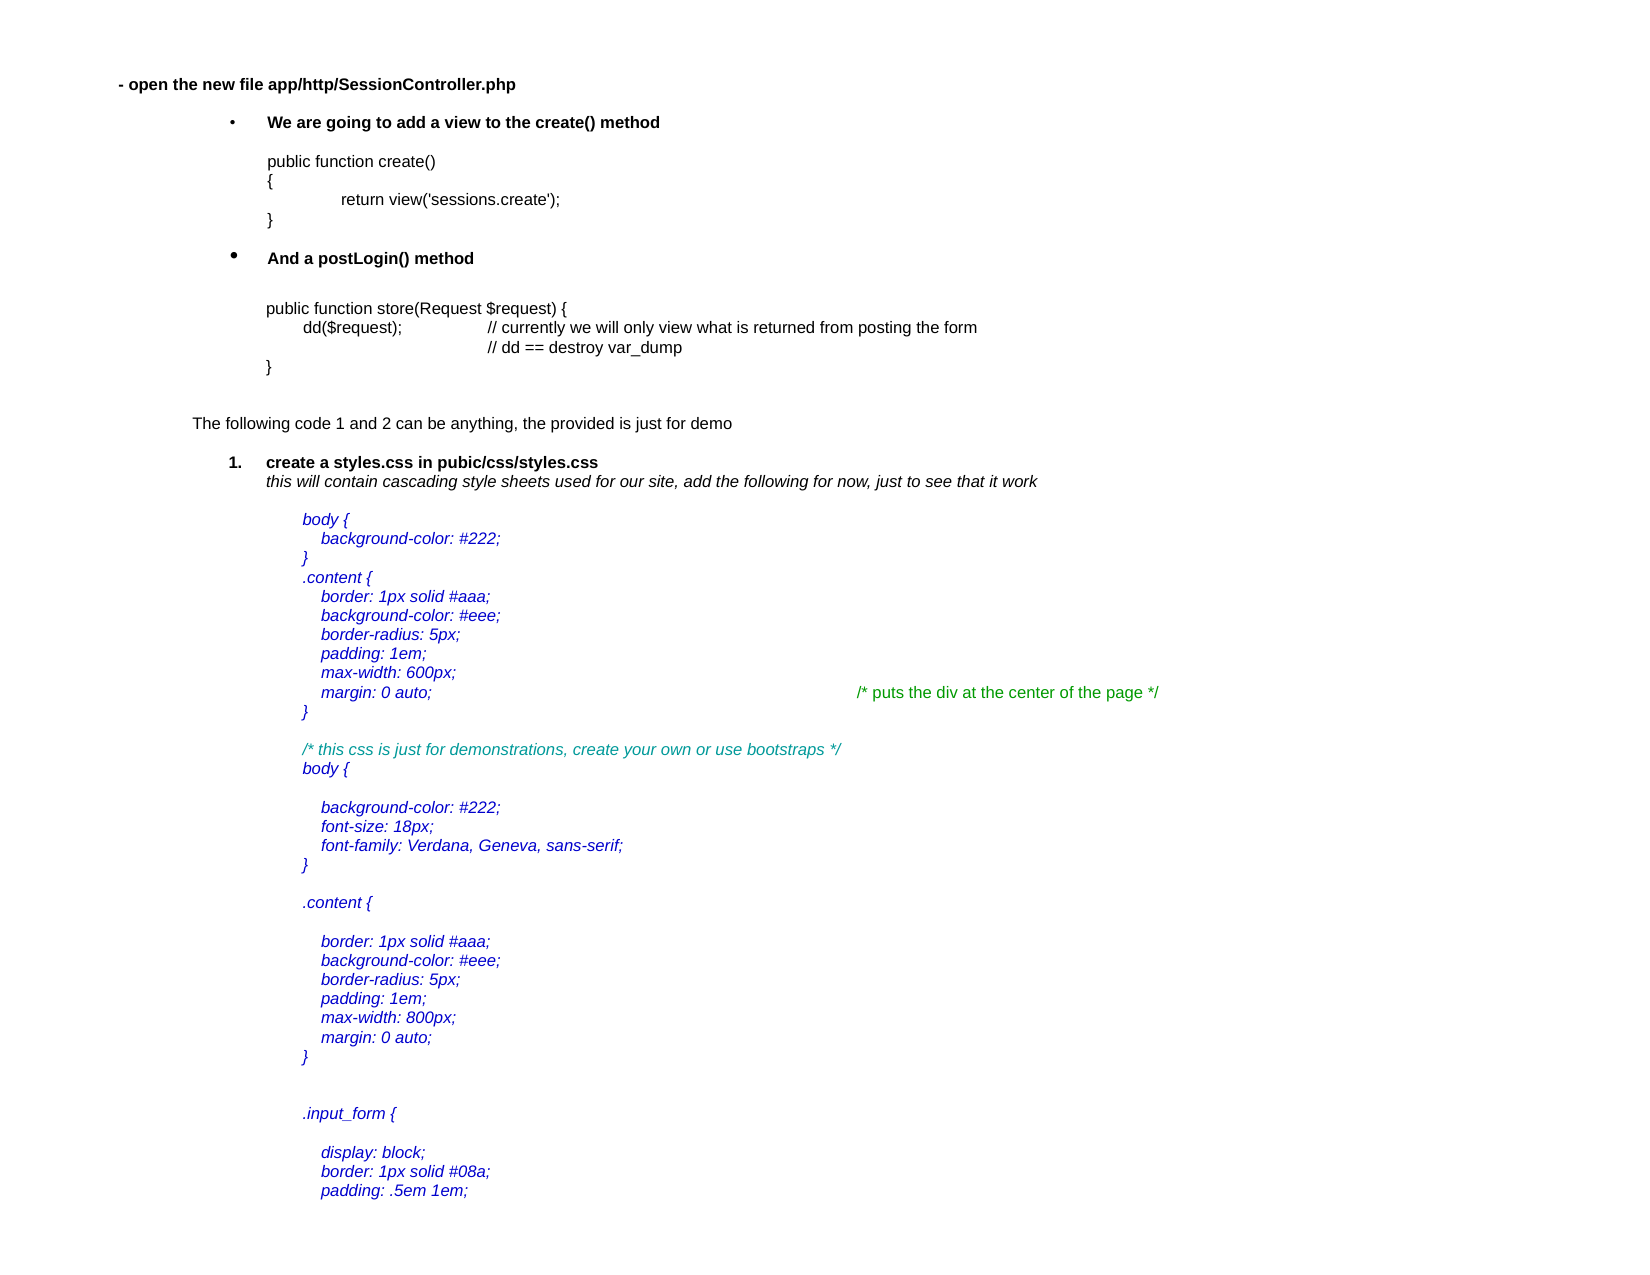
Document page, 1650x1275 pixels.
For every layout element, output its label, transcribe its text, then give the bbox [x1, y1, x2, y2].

text } [302, 702, 1532, 721]
list And a postLogin() method [229, 248, 1532, 270]
text public function store(Request $request) { [266, 299, 1532, 318]
list public function create() [229, 152, 1532, 171]
list } [229, 209, 1532, 228]
list { [229, 171, 1532, 190]
text padding: 1em; [302, 989, 1532, 1008]
text background-color: #eee; [302, 606, 1532, 625]
text margin: 0 auto; /* puts the div at the center of the page */ [302, 682, 1532, 702]
text body { [302, 510, 1532, 529]
text background-color: #222; [302, 797, 1532, 817]
text .content { [302, 567, 1532, 587]
text this will contain cascading style sheets used for our site, add the following for now, just to see that it work [228, 472, 1532, 491]
text border: 1px solid #aaa; [302, 932, 1532, 951]
text .input_form { [302, 1104, 1532, 1123]
list return view('sessions.create'); [229, 190, 1532, 209]
text background-color: #222; [302, 529, 1532, 548]
text } [266, 357, 1532, 376]
text /* this css is just for demonstrations, create your own or use bootstraps */ [302, 740, 1532, 759]
text } [302, 548, 1532, 567]
text margin: 0 auto; [302, 1027, 1532, 1047]
list We are going to add a view to the create() method [229, 113, 1532, 133]
text display: block; [302, 1142, 1532, 1162]
text border: 1px solid #08a; [302, 1162, 1532, 1181]
text body { [302, 759, 1532, 778]
text border: 1px solid #aaa; [302, 587, 1532, 606]
text border-radius: 5px; [302, 625, 1532, 644]
text background-color: #eee; [302, 951, 1532, 970]
text } [302, 1047, 1532, 1066]
text max-width: 800px; [302, 1008, 1532, 1027]
text padding: .5em 1em; [302, 1181, 1532, 1200]
text font-family: Verdana, Geneva, sans-serif; [302, 836, 1532, 855]
text dd($request); // currently we will only view what is returned from posting the form [266, 318, 1532, 337]
text padding: 1em; [302, 644, 1532, 663]
text The following code 1 and 2 can be anything, the provided is just for demo [192, 414, 1532, 433]
text // dd == destroy var_dump [266, 337, 1532, 357]
text } [302, 855, 1532, 874]
text max-width: 600px; [302, 663, 1532, 682]
text font-size: 18px; [302, 817, 1532, 836]
text border-radius: 5px; [302, 970, 1532, 989]
text .content { [302, 893, 1532, 912]
text - open the new file app/http/SessionController.php [118, 75, 1532, 94]
list create a styles.css in pubic/css/styles.css [228, 452, 1532, 472]
